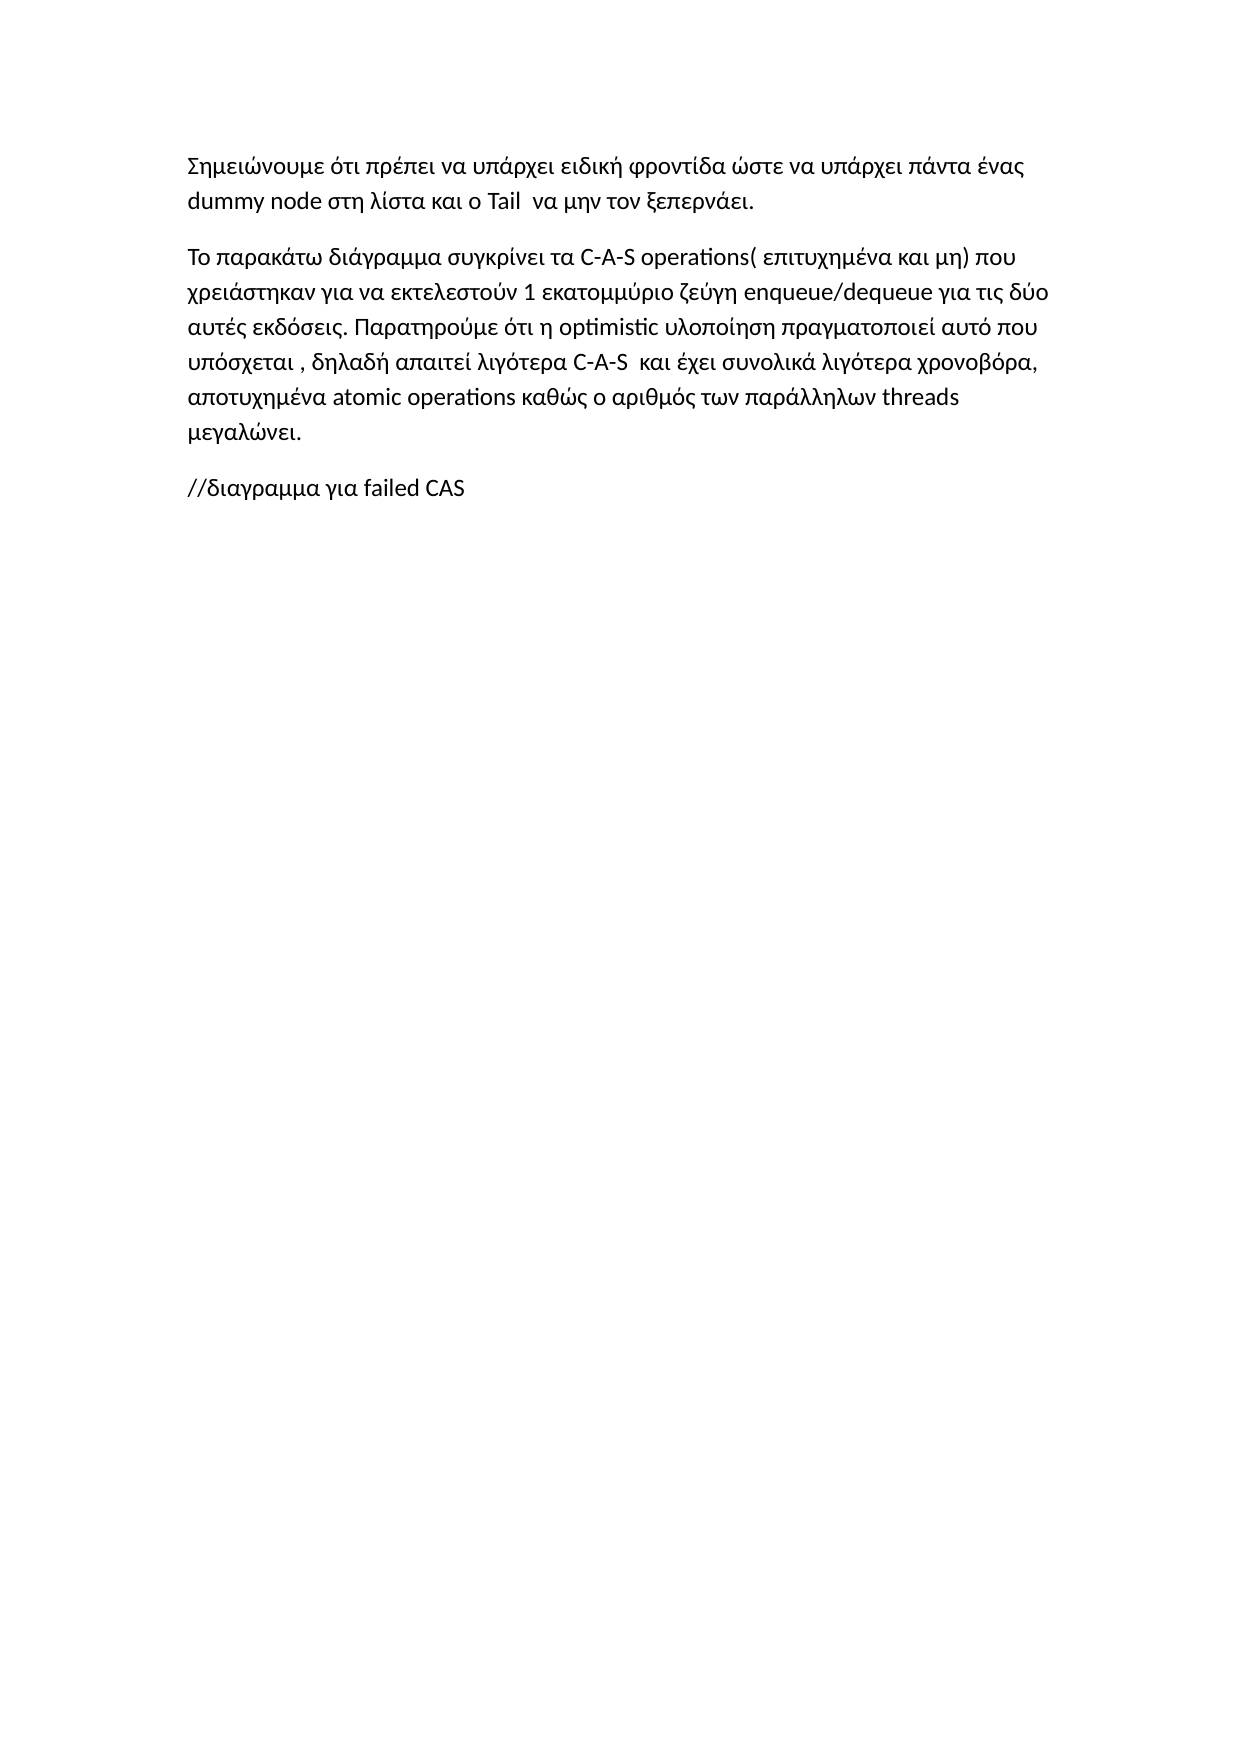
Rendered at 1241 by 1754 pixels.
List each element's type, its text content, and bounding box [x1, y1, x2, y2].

text //διαγραμμα για failed CAS [187, 472, 1053, 502]
text Σημειώνουμε ότι πρέπει να υπάρχει ειδική φροντίδα ώστε να υπάρχει πάντα ένας dummy node στη λίστα και ο Tail να μην τον ξεπερνάει. [187, 150, 1053, 216]
text Το παρακάτω διάγραμμα συγκρίνει τα C-A-S operations( επιτυχημένα και μη) που χρειάστηκαν για να εκτελεστούν 1 εκατομμύριο ζεύγη enqueue/dequeue για τις δύο αυτές εκδόσεις. Παρατηρούμε ότι η optimistic υλοποίηση πραγματοποιεί αυτό που υπόσχεται , δηλαδή απαιτεί λιγότερα C-A-S και έχει συνολικά λιγότερα χρονοβόρα, αποτυχημένα atomic operations καθώς ο αριθμός των παράλληλων threads μεγαλώνει. [187, 241, 1053, 446]
